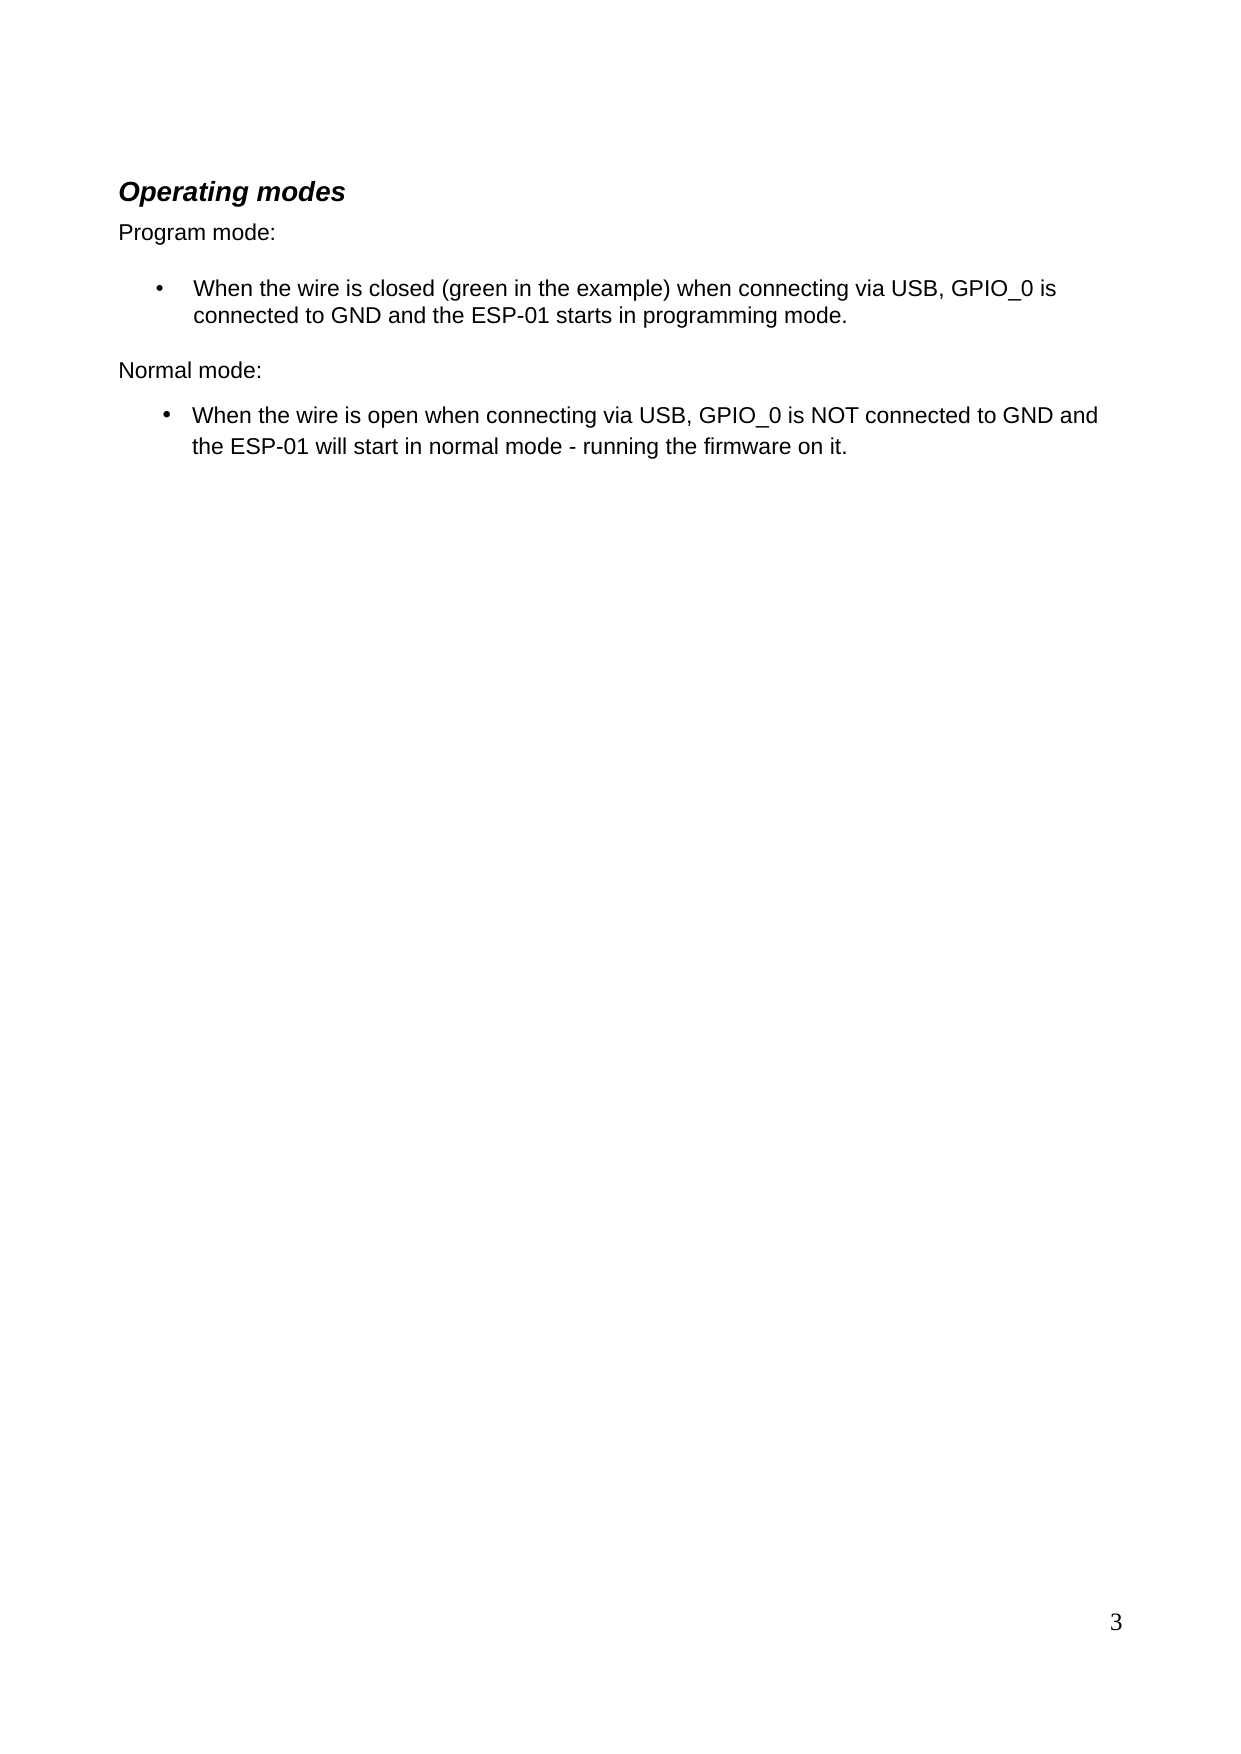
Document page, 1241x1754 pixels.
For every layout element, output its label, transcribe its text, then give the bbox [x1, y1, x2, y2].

text Normal mode: [118, 357, 1122, 384]
list When the wire is open when connecting via USB, GPIO_0 is NOT connected to GND and the ESP-01 will start in normal mode - running the firmware on it. [162, 402, 1122, 459]
list When the wire is closed (green in the example) when connecting via USB, GPIO_0 is connected to GND and the ESP-01 starts in programming mode. [156, 275, 1122, 328]
subtitle Operating modes [118, 175, 1122, 207]
text Program mode: [118, 219, 1122, 246]
